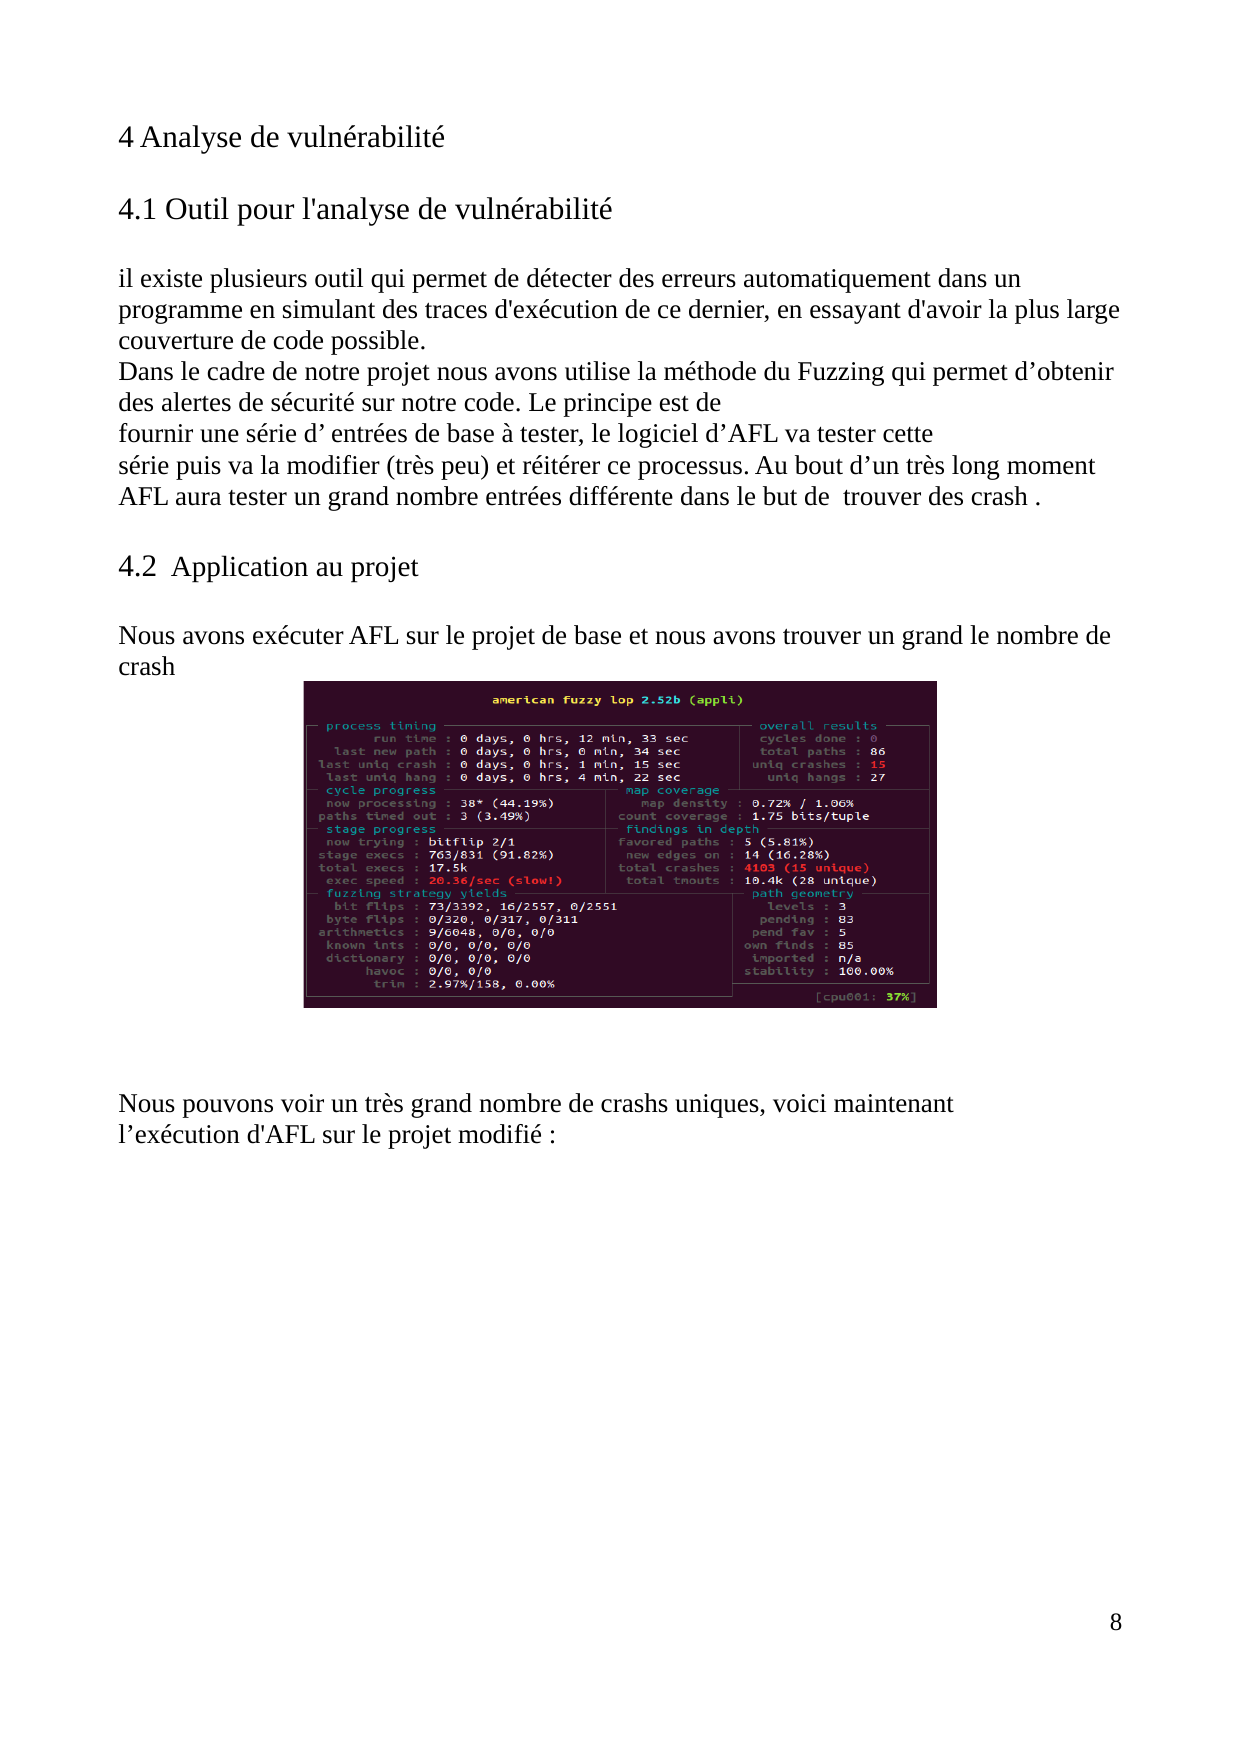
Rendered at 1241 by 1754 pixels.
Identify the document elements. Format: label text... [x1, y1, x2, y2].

text fournir une série d’ entrées de base à tester, le logiciel d’AFL va tester cette [118, 418, 1122, 449]
text Nous pouvons voir un très grand nombre de crashs uniques, voici maintenant [118, 1087, 1122, 1118]
picture [303, 681, 937, 1008]
text Nous avons exécuter AFL sur le projet de base et nous avons trouver un grand le nombre de crash [118, 619, 1122, 681]
text l’exécution d'AFL sur le projet modifié : [118, 1118, 1122, 1149]
text 4.1 Outil pour l'analyse de vulnérabilité [118, 190, 1122, 226]
text 4 Analyse de vulnérabilité [118, 118, 1122, 154]
text série puis va la modifier (très peu) et réitérer ce processus. Au bout d’un très long moment AFL aura tester un grand nombre entrées différente dans le but de trouver des crash . [118, 449, 1122, 511]
text Dans le cadre de notre projet nous avons utilise la méthode du Fuzzing qui permet d’obtenir des alertes de sécurité sur notre code. Le principe est de [118, 355, 1122, 418]
text 4.2 Application au projet [118, 547, 1122, 583]
text il existe plusieurs outil qui permet de détecter des erreurs automatiquement dans un programme en simulant des traces d'exécution de ce dernier, en essayant d'avoir la plus large couverture de code possible. [118, 262, 1122, 355]
